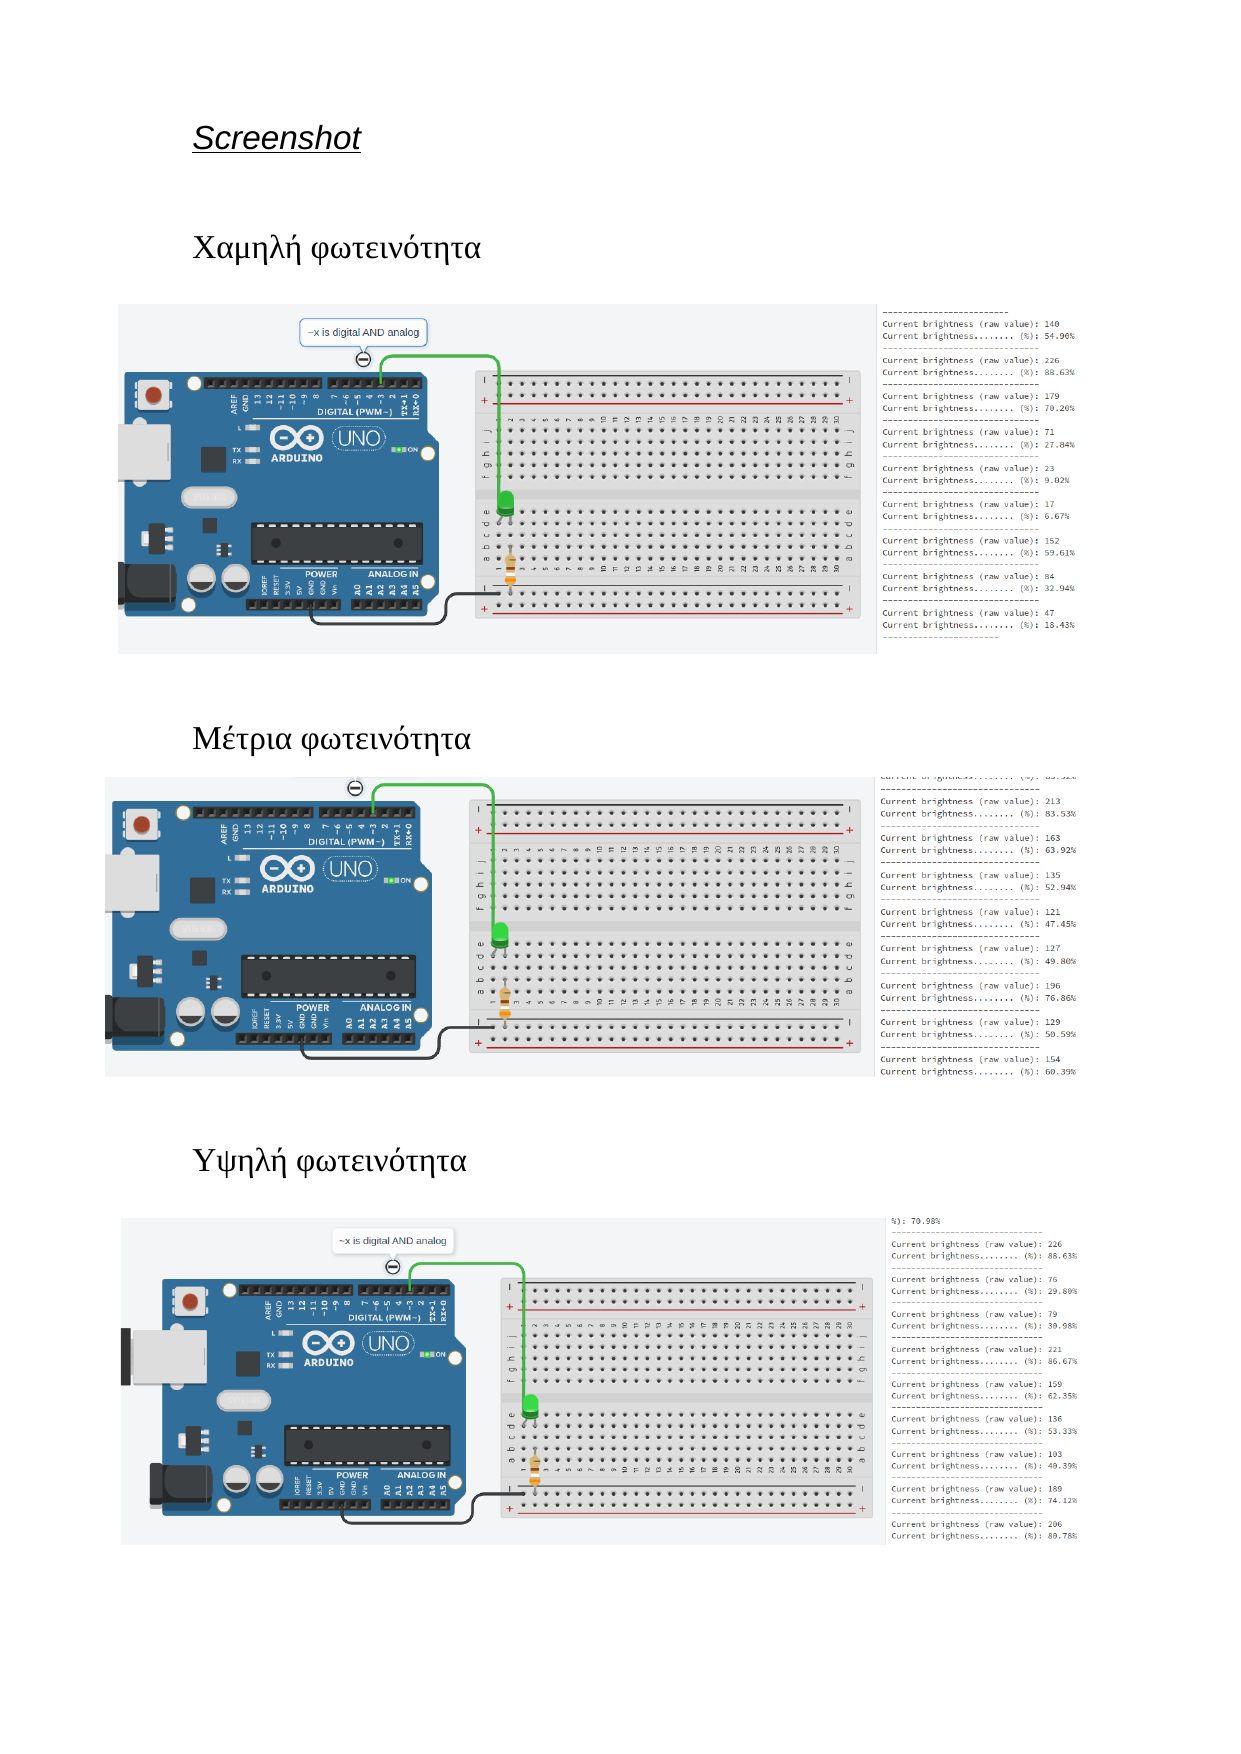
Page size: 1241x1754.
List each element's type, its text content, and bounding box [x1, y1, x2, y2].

picture [105, 777, 1109, 1077]
subtitle Screenshot [118, 118, 1122, 157]
picture [120, 1218, 1125, 1545]
text Χαμηλή φωτεινότητα [118, 228, 1122, 266]
text Υψηλή φωτεινότητα [118, 1141, 1122, 1179]
text Μέτρια φωτεινότητα [118, 718, 1122, 757]
picture [118, 304, 1123, 654]
